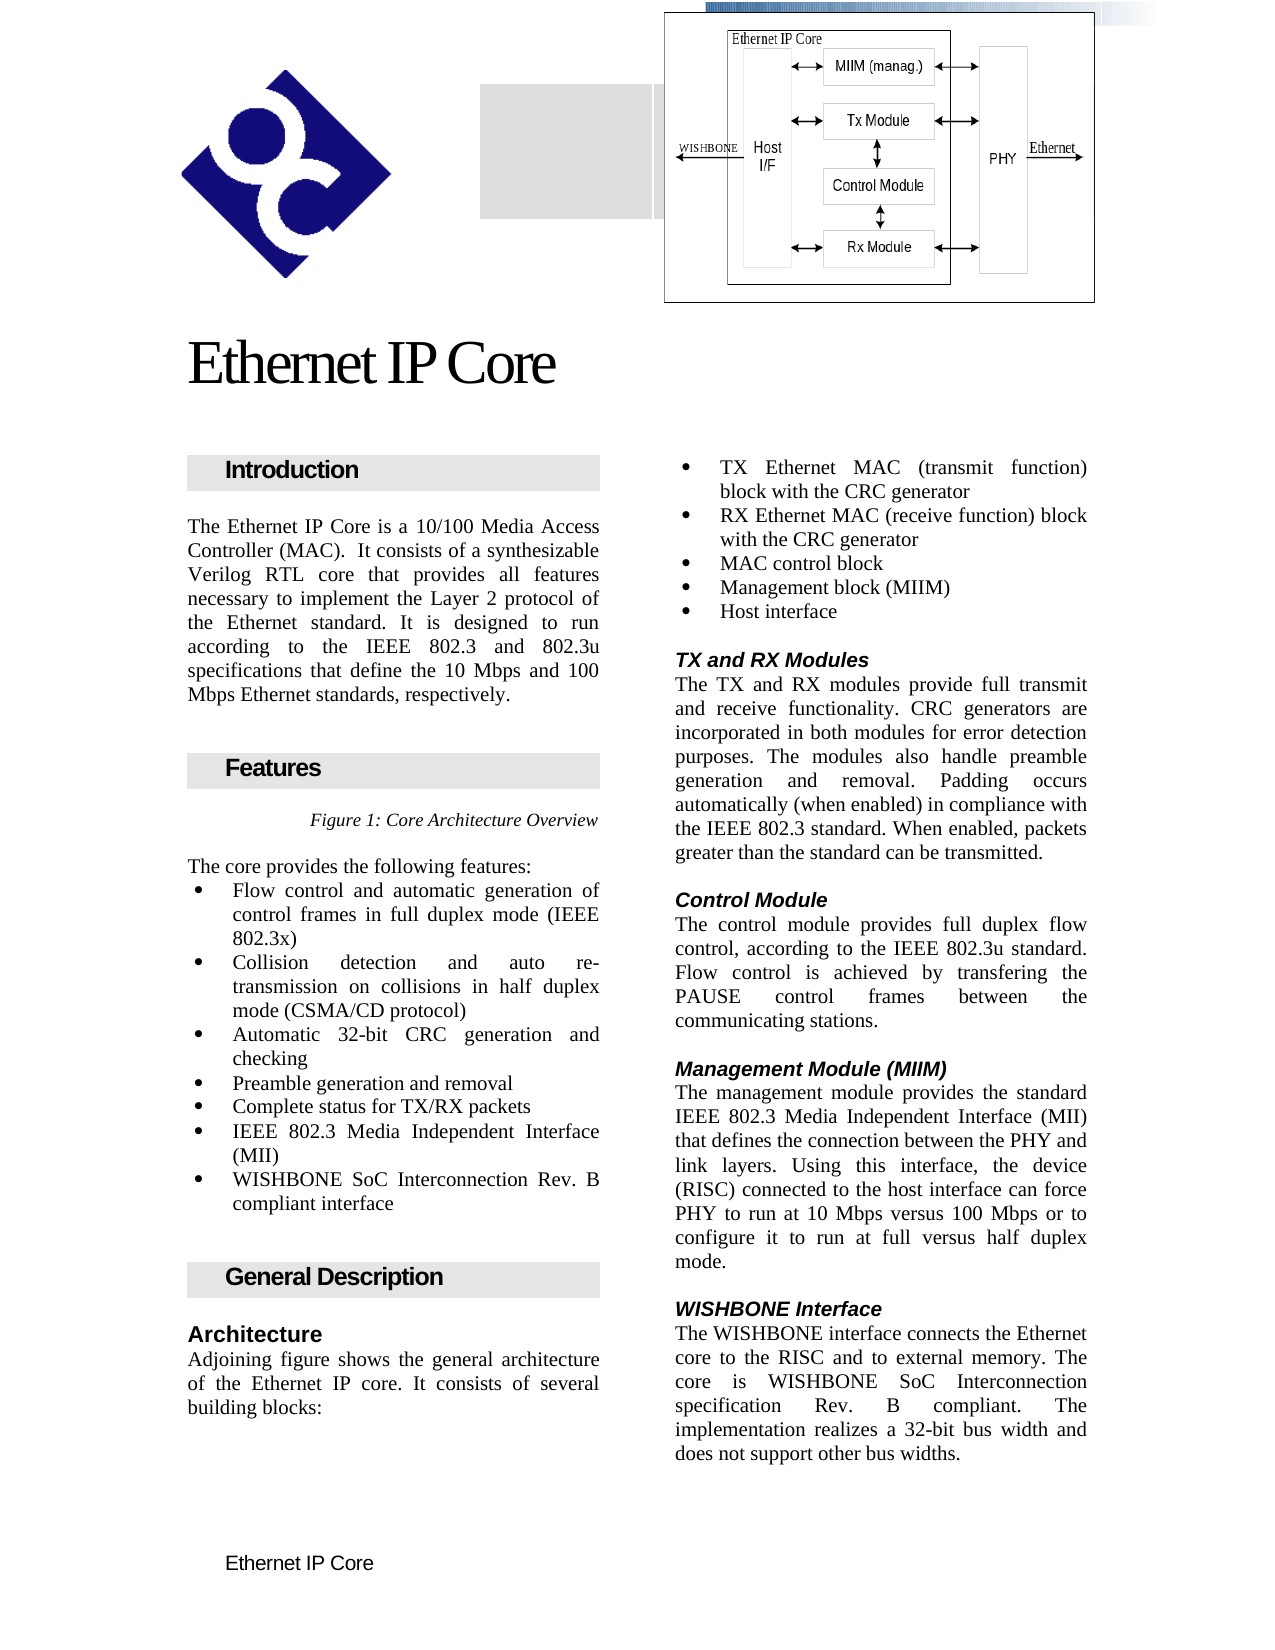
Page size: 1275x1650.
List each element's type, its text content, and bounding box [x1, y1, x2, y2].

list Complete status for TX/RX packets [195, 1094, 600, 1118]
list Host interface [682, 599, 1087, 623]
text Control Module [675, 888, 1087, 912]
text DATA SHEET [654, 136, 664, 165]
list Preamble generation and removal [195, 1070, 600, 1094]
text Management Module (MIIM) [675, 1056, 1087, 1080]
list Collision detection and auto re-transmission on collisions in half duplex mode (CSMA/CD protocol) [195, 950, 600, 1022]
list Automatic 32-bit CRC generation and checking [195, 1022, 600, 1070]
text The WISHBONE interface connects the Ethernet core to the RISC and to external memory. The core is WISHBONE SoC Interconnection specification Rev. B compliant. The implementation realizes a 32-bit bus width and does not support other bus widths. [675, 1321, 1087, 1465]
text TX and RX Modules [675, 647, 1087, 671]
list TX Ethernet MAC (transmit function) block with the CRC generator [682, 455, 1087, 503]
text Adjoining figure shows the general architecture of the Ethernet IP core. It consists of several building blocks: [187, 1347, 600, 1419]
text DATA SHEET [497, 136, 652, 165]
text The core provides the following features: [187, 854, 600, 878]
list WISHBONE SoC Interconnection Rev. B compliant interface [195, 1167, 600, 1215]
text The management module provides the standard IEEE 802.3 Media Independent Interface (MII) that defines the connection between the PHY and link layers. Using this interface, the device (RISC) connected to the host interface can force PHY to run at 10 Mbps versus 100 Mbps or to configure it to run at full versus half duplex mode. [675, 1080, 1087, 1273]
list Management block (MIIM) [682, 575, 1087, 599]
text Figure 1: Core Architecture Overview [187, 808, 600, 831]
subtitle Features [187, 753, 600, 789]
list IEEE 802.3 Media Independent Interface (MII) [195, 1118, 600, 1167]
subtitle Introduction [187, 455, 600, 491]
text The TX and RX modules provide full transmit and receive functionality. CRC generators are incorporated in both modules for error detection purposes. The modules also handle preamble generation and removal. Padding occurs automatically (when enabled) in compliance with the IEEE 802.3 standard. When enabled, packets greater than the standard can be transmitted. [675, 671, 1087, 864]
text Architecture [187, 1321, 600, 1347]
list TX Ethernet MAC (transmit function) block with the CRC generator [652, 0, 1102, 313]
list MAC control block [682, 551, 1087, 575]
text The control module provides full duplex flow control, according to the IEEE 802.3u standard. Flow control is achieved by transfering the PAUSE control frames between the communicating stations. [675, 912, 1087, 1032]
list RX Ethernet MAC (receive function) block with the CRC generator [682, 503, 1087, 551]
subtitle General Description [187, 1262, 600, 1298]
text The Ethernet IP Core is a 10/100 Media Access Controller (MAC). It consists of a synthesizable Verilog RTL core that provides all features necessary to implement the Layer 2 protocol of the Ethernet standard. It is designed to run according to the IEEE 802.3 and 802.3u specifications that define the 10 Mbps and 100 Mbps Ethernet standards, respectively. [187, 514, 600, 706]
list Flow control and automatic generation of control frames in full duplex mode (IEEE 802.3x) [195, 878, 600, 950]
text Ethernet IP Core [187, 325, 1087, 397]
text WISHBONE Interface [675, 1297, 1087, 1321]
